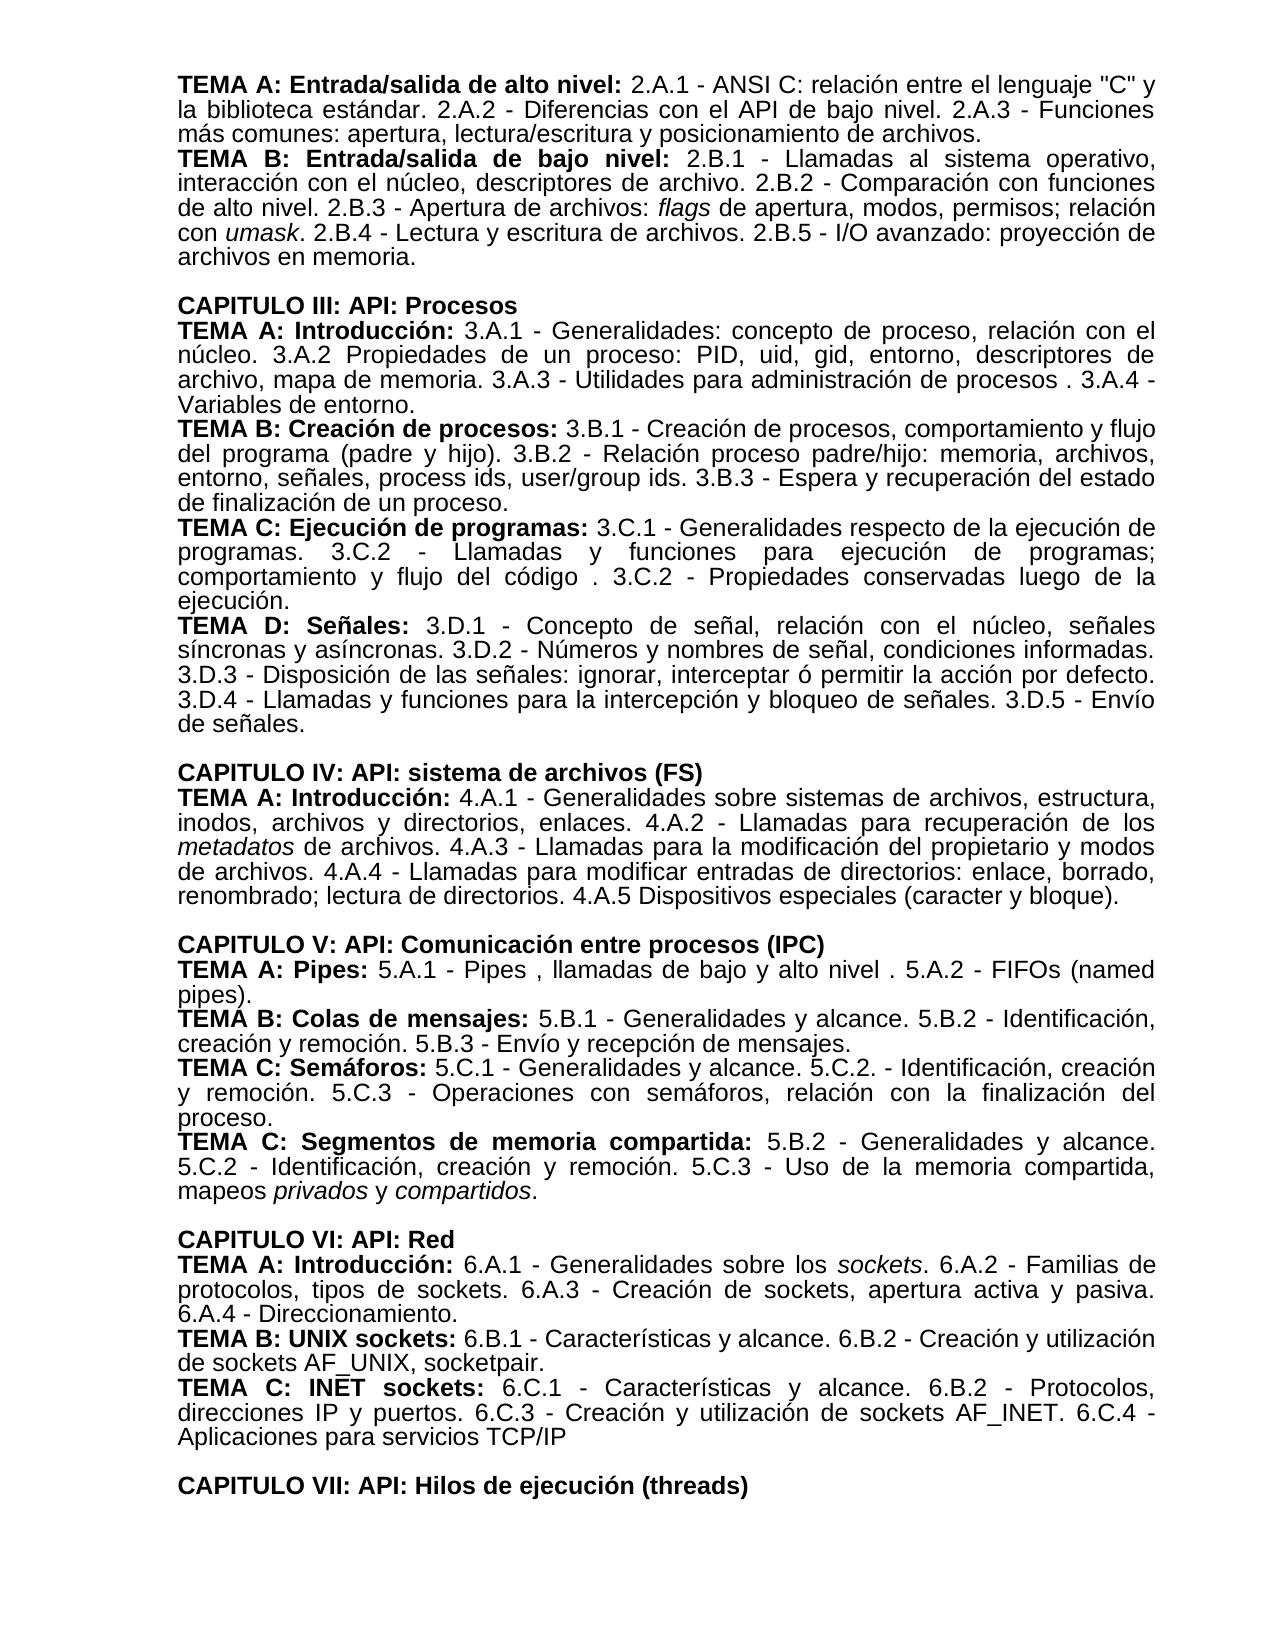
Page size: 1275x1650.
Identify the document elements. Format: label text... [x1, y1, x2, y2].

text TEMA C: Ejecución de programas: 3.C.1 - Generalidades respecto de la ejecución de programas. 3.C.2 - Llamadas y funciones para ejecución de programas; comportamiento y flujo del código . 3.C.2 - Propiedades conservadas luego de la ejecución. [177, 516, 1157, 615]
text TEMA C: INET sockets: 6.C.1 - Características y alcance. 6.B.2 - Protocolos, direcciones IP y puertos. 6.C.3 - Creación y utilización de sockets AF_INET. 6.C.4 - Aplicaciones para servicios TCP/IP [177, 1377, 1157, 1451]
text TEMA A: Entrada/salida de alto nivel: 2.A.1 - ANSI C: relación entre el lenguaje "C" y la biblioteca estándar. 2.A.2 - Diferencias con el API de bajo nivel. 2.A.3 - Funciones más comunes: apertura, lectura/escritura y posicionamiento de archivos. [177, 74, 1157, 148]
text TEMA C: Semáforos: 5.C.1 - Generalidades y alcance. 5.C.2. - Identificación, creación y remoción. 5.C.3 - Operaciones con semáforos, relación con la finalización del proceso. [177, 1057, 1157, 1131]
text TEMA D: Señales: 3.D.1 - Concepto de señal, relación con el núcleo, señales síncronas y asíncronas. 3.D.2 - Números y nombres de señal, condiciones informadas. 3.D.3 - Disposición de las señales: ignorar, interceptar ó permitir la acción por defecto. 3.D.4 - Llamadas y funciones para la intercepción y bloqueo de señales. 3.D.5 - Envío de señales. [177, 615, 1157, 738]
text TEMA A: Introducción: 3.A.1 - Generalidades: concepto de proceso, relación con el núcleo. 3.A.2 Propiedades de un proceso: PID, uid, gid, entorno, descriptores de archivo, mapa de memoria. 3.A.3 - Utilidades para administración de procesos . 3.A.4 - Variables de entorno. [177, 320, 1157, 418]
text TEMA B: Colas de mensajes: 5.B.1 - Generalidades y alcance. 5.B.2 - Identificación, creación y remoción. 5.B.3 - Envío y recepción de mensajes. [177, 1008, 1157, 1057]
text TEMA B: UNIX sockets: 6.B.1 - Características y alcance. 6.B.2 - Creación y utilización de sockets AF_UNIX, socketpair. [177, 1328, 1157, 1377]
text TEMA A: Introducción: 6.A.1 - Generalidades sobre los sockets. 6.A.2 - Familias de protocolos, tipos de sockets. 6.A.3 - Creación de sockets, apertura activa y pasiva. 6.A.4 - Direccionamiento. [177, 1254, 1157, 1328]
text CAPITULO VII: API: Hilos de ejecución (threads) [177, 1475, 1157, 1500]
text CAPITULO VI: API: Red [177, 1229, 1157, 1254]
text CAPITULO V: API: Comunicación entre procesos (IPC) [177, 934, 1157, 959]
text TEMA B: Entrada/salida de bajo nivel: 2.B.1 - Llamadas al sistema operativo, interacción con el núcleo, descriptores de archivo. 2.B.2 - Comparación con funciones de alto nivel. 2.B.3 - Apertura de archivos: flags de apertura, modos, permisos; relación con umask. 2.B.4 - Lectura y escritura de archivos. 2.B.5 - I/O avanzado: proyección de archivos en memoria. [177, 148, 1157, 271]
text CAPITULO IV: API: sistema de archivos (FS) [177, 762, 1157, 787]
text TEMA B: Creación de procesos: 3.B.1 - Creación de procesos, comportamiento y flujo del programa (padre y hijo). 3.B.2 - Relación proceso padre/hijo: memoria, archivos, entorno, señales, process ids, user/group ids. 3.B.3 - Espera y recuperación del estado de finalización de un proceso. [177, 418, 1157, 516]
text TEMA C: Segmentos de memoria compartida: 5.B.2 - Generalidades y alcance. 5.C.2 - Identificación, creación y remoción. 5.C.3 - Uso de la memoria compartida, mapeos privados y compartidos. [177, 1131, 1157, 1205]
text TEMA A: Pipes: 5.A.1 - Pipes , llamadas de bajo y alto nivel . 5.A.2 - FIFOs (named pipes). [177, 959, 1157, 1008]
text CAPITULO III: API: Procesos [177, 295, 1157, 320]
text TEMA A: Introducción: 4.A.1 - Generalidades sobre sistemas de archivos, estructura, inodos, archivos y directorios, enlaces. 4.A.2 - Llamadas para recuperación de los metadatos de archivos. 4.A.3 - Llamadas para la modificación del propietario y modos de archivos. 4.A.4 - Llamadas para modificar entradas de directorios: enlace, borrado, renombrado; lectura de directorios. 4.A.5 Dispositivos especiales (caracter y bloque). [177, 787, 1157, 910]
